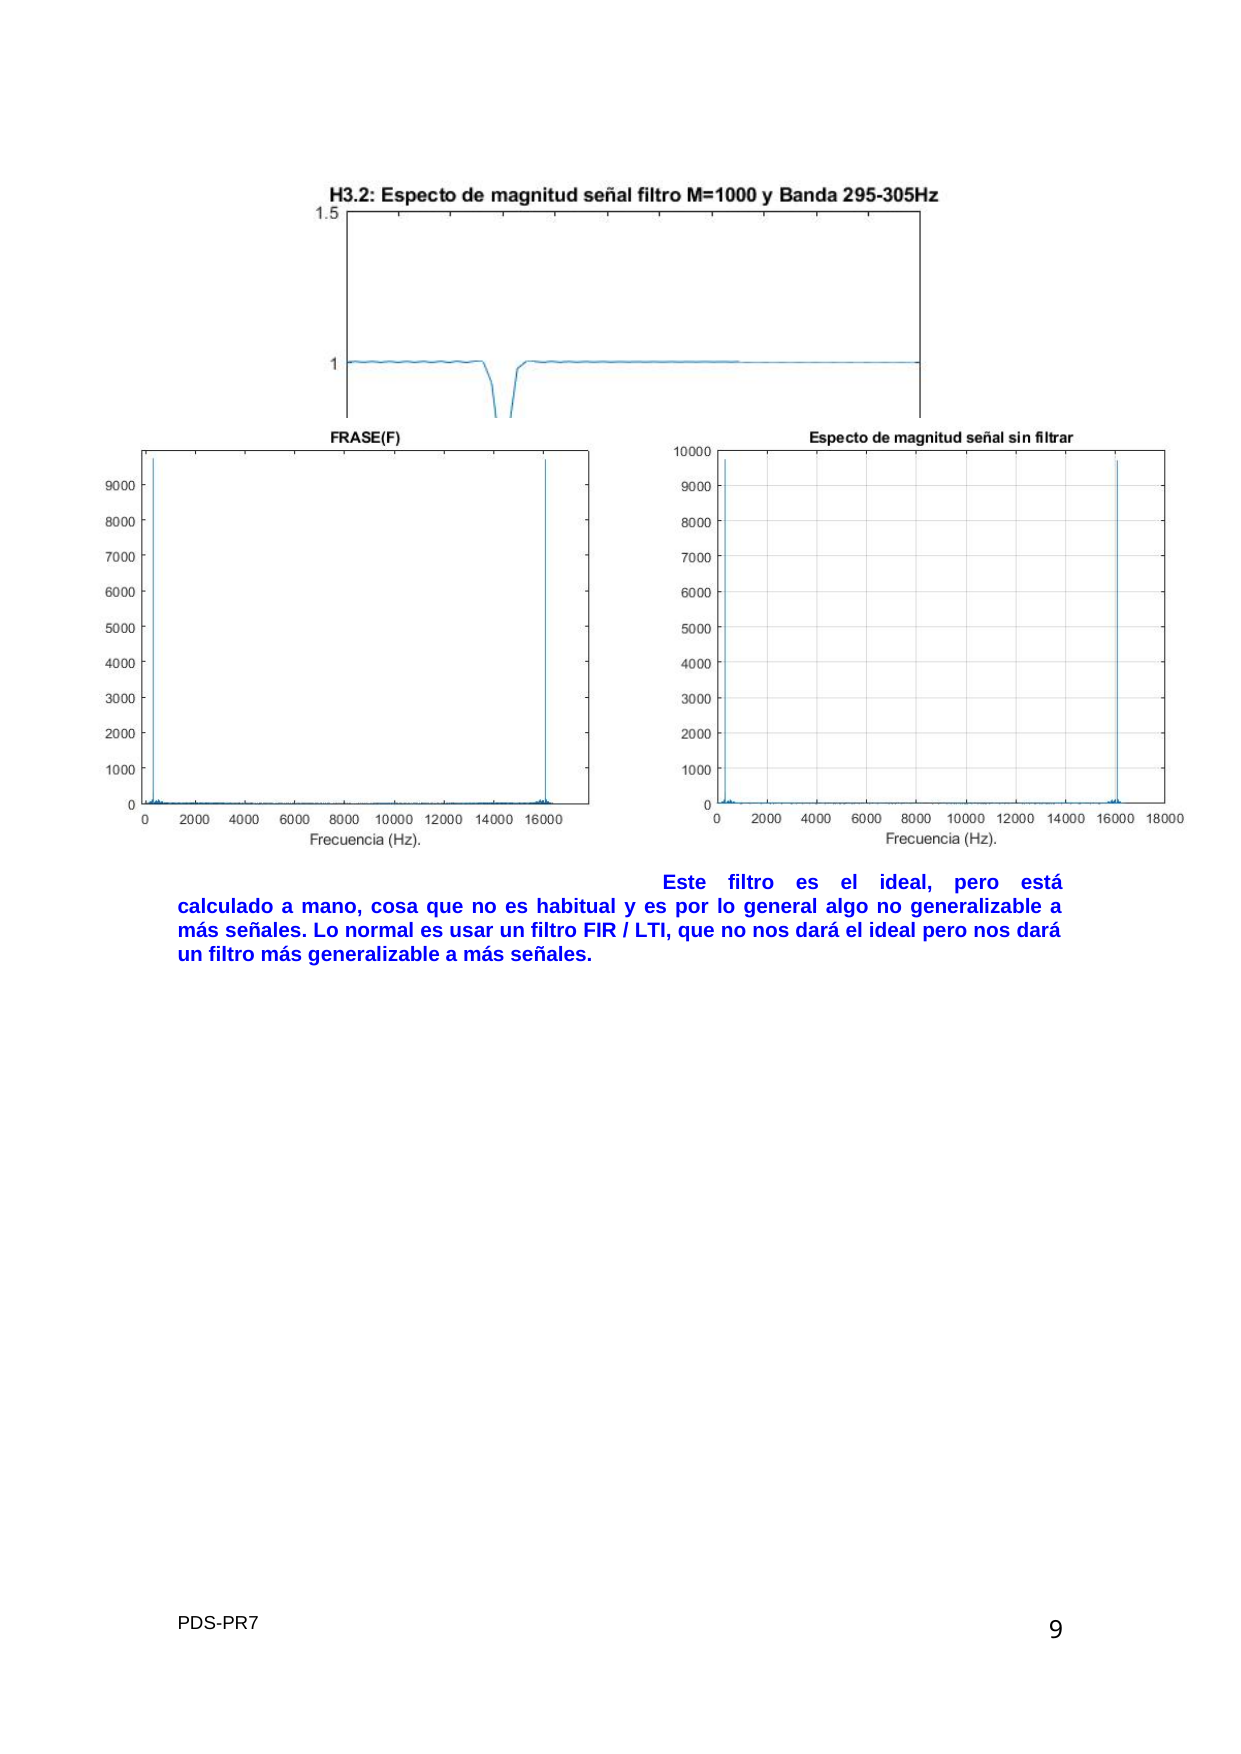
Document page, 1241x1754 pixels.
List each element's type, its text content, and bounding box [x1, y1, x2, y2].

subtitle Este filtro es el ideal, pero está calculado a mano, cosa que no es habitual y es por lo general algo no generalizable a más señales. Lo normal es usar un filtro FIR / LTI, que no nos dará el ideal pero nos dará un filtro más generalizable a más señales. [177, 851, 1063, 965]
picture [66, 171, 1220, 852]
